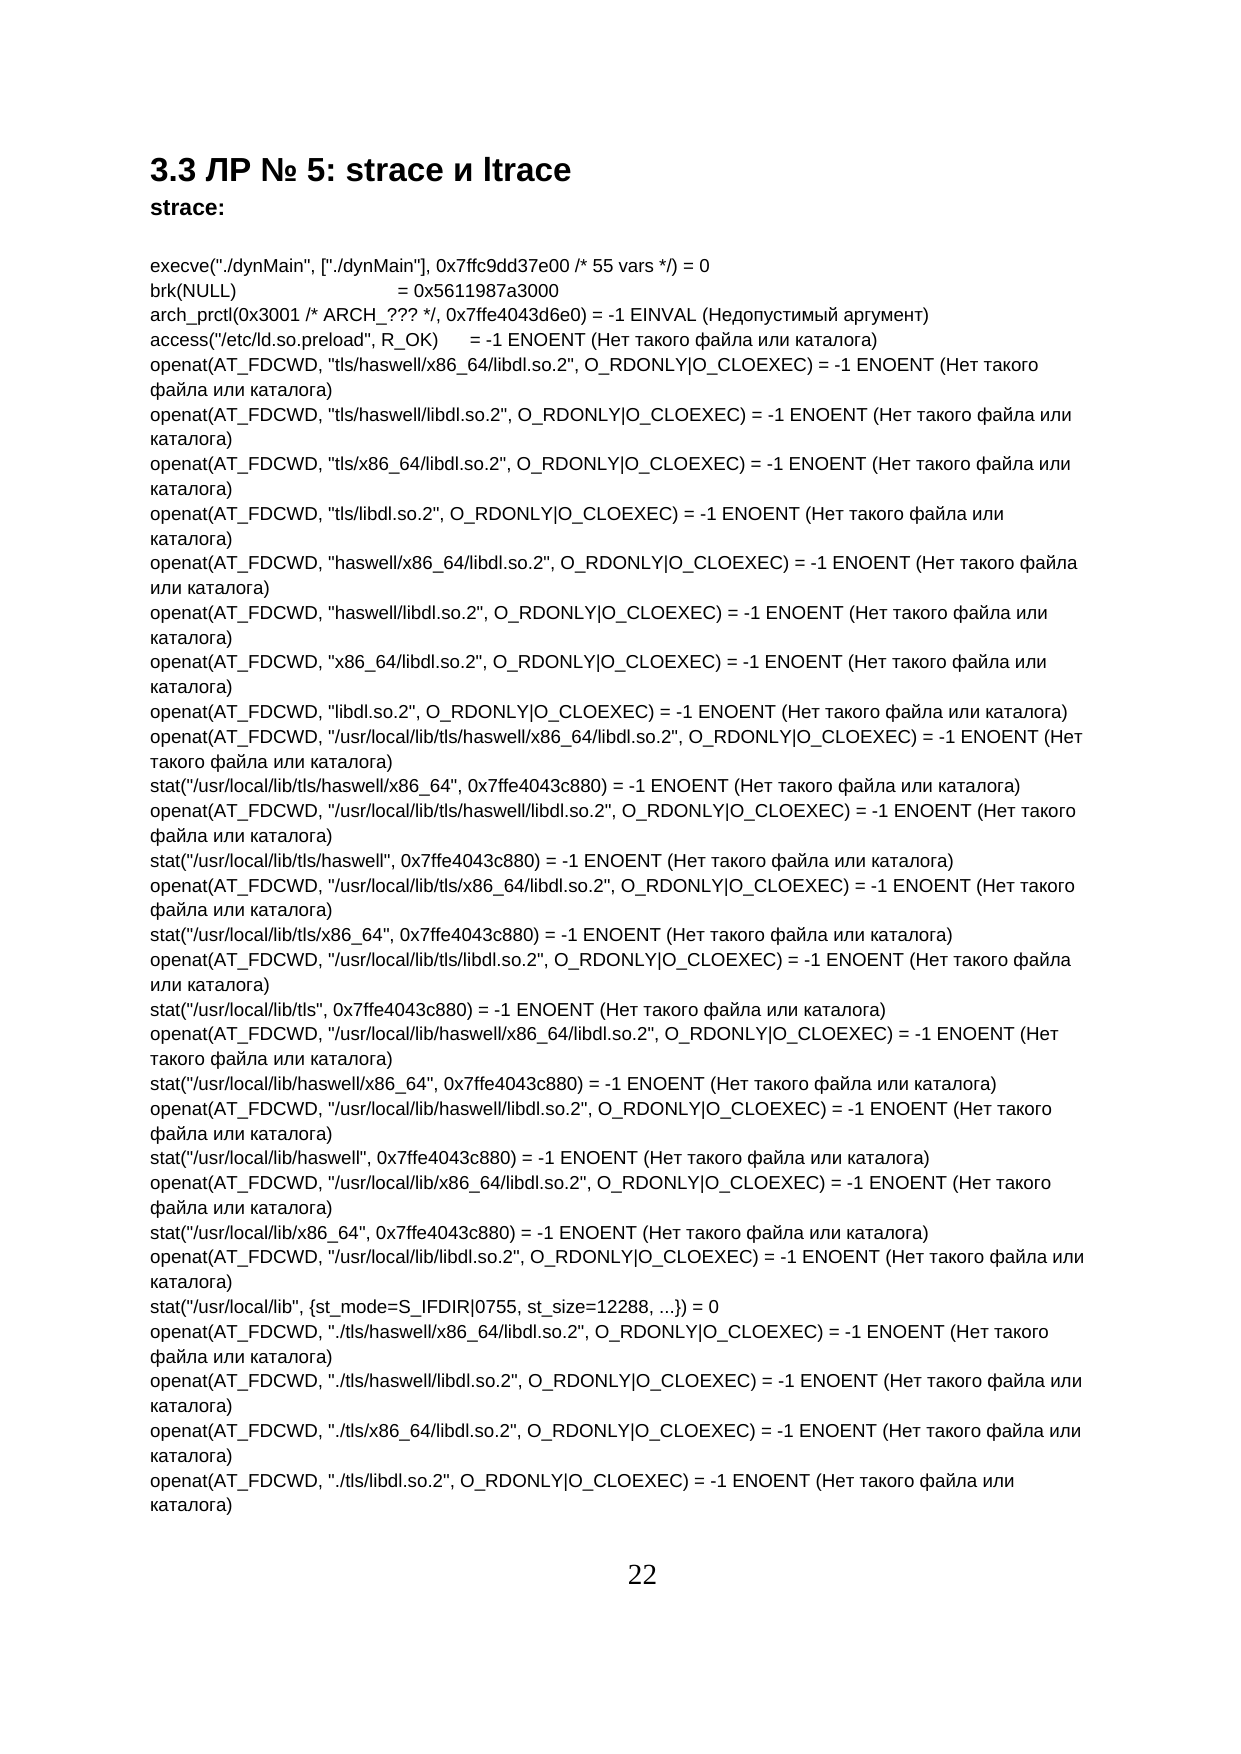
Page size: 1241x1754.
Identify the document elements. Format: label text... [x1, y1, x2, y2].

text openat(AT_FDCWD, "/usr/local/lib/libdl.so.2", O_RDONLY|O_CLOEXEC) = -1 ENOENT (Нет такого файла или каталога) [150, 1246, 1091, 1293]
text brk(NULL) = 0x5611987a3000 [150, 279, 1091, 301]
text openat(AT_FDCWD, "tls/x86_64/libdl.so.2", O_RDONLY|O_CLOEXEC) = -1 ENOENT (Нет такого файла или каталога) [150, 453, 1091, 499]
text openat(AT_FDCWD, "haswell/x86_64/libdl.so.2", O_RDONLY|O_CLOEXEC) = -1 ENOENT (Нет такого файла или каталога) [150, 552, 1091, 598]
text openat(AT_FDCWD, "x86_64/libdl.so.2", O_RDONLY|O_CLOEXEC) = -1 ENOENT (Нет такого файла или каталога) [150, 651, 1091, 698]
text openat(AT_FDCWD, "/usr/local/lib/haswell/libdl.so.2", O_RDONLY|O_CLOEXEC) = -1 ENOENT (Нет такого файла или каталога) [150, 1097, 1091, 1144]
text openat(AT_FDCWD, "/usr/local/lib/tls/haswell/x86_64/libdl.so.2", O_RDONLY|O_CLOEXEC) = -1 ENOENT (Нет такого файла или каталога) [150, 726, 1091, 772]
text openat(AT_FDCWD, "/usr/local/lib/x86_64/libdl.so.2", O_RDONLY|O_CLOEXEC) = -1 ENOENT (Нет такого файла или каталога) [150, 1172, 1091, 1218]
text openat(AT_FDCWD, "./tls/haswell/libdl.so.2", O_RDONLY|O_CLOEXEC) = -1 ENOENT (Нет такого файла или каталога) [150, 1370, 1091, 1417]
text stat("/usr/local/lib/haswell/x86_64", 0x7ffe4043c880) = -1 ENOENT (Нет такого файла или каталога) [150, 1073, 1091, 1094]
text openat(AT_FDCWD, "/usr/local/lib/tls/x86_64/libdl.so.2", O_RDONLY|O_CLOEXEC) = -1 ENOENT (Нет такого файла или каталога) [150, 874, 1091, 921]
text openat(AT_FDCWD, "./tls/libdl.so.2", O_RDONLY|O_CLOEXEC) = -1 ENOENT (Нет такого файла или каталога) [150, 1469, 1091, 1516]
text openat(AT_FDCWD, "tls/haswell/x86_64/libdl.so.2", O_RDONLY|O_CLOEXEC) = -1 ENOENT (Нет такого файла или каталога) [150, 354, 1091, 400]
text 3.3 ЛР № 5: strace и ltrace [150, 150, 1091, 188]
text openat(AT_FDCWD, "/usr/local/lib/tls/haswell/libdl.so.2", O_RDONLY|O_CLOEXEC) = -1 ENOENT (Нет такого файла или каталога) [150, 800, 1091, 846]
text openat(AT_FDCWD, "tls/libdl.so.2", O_RDONLY|O_CLOEXEC) = -1 ENOENT (Нет такого файла или каталога) [150, 502, 1091, 549]
text openat(AT_FDCWD, "/usr/local/lib/haswell/x86_64/libdl.so.2", O_RDONLY|O_CLOEXEC) = -1 ENOENT (Нет такого файла или каталога) [150, 1023, 1091, 1069]
text stat("/usr/local/lib/tls", 0x7ffe4043c880) = -1 ENOENT (Нет такого файла или каталога) [150, 998, 1091, 1020]
text openat(AT_FDCWD, "libdl.so.2", O_RDONLY|O_CLOEXEC) = -1 ENOENT (Нет такого файла или каталога) [150, 701, 1091, 722]
text stat("/usr/local/lib/tls/haswell/x86_64", 0x7ffe4043c880) = -1 ENOENT (Нет такого файла или каталога) [150, 775, 1091, 797]
text strace: [150, 194, 1091, 221]
text arch_prctl(0x3001 /* ARCH_??? */, 0x7ffe4043d6e0) = -1 EINVAL (Недопустимый аргумент) [150, 304, 1091, 326]
text openat(AT_FDCWD, "./tls/x86_64/libdl.so.2", O_RDONLY|O_CLOEXEC) = -1 ENOENT (Нет такого файла или каталога) [150, 1420, 1091, 1466]
text stat("/usr/local/lib/x86_64", 0x7ffe4043c880) = -1 ENOENT (Нет такого файла или каталога) [150, 1221, 1091, 1243]
text execve("./dynMain", ["./dynMain"], 0x7ffc9dd37e00 /* 55 vars */) = 0 [150, 254, 1091, 276]
text openat(AT_FDCWD, "tls/haswell/libdl.so.2", O_RDONLY|O_CLOEXEC) = -1 ENOENT (Нет такого файла или каталога) [150, 403, 1091, 450]
text openat(AT_FDCWD, "haswell/libdl.so.2", O_RDONLY|O_CLOEXEC) = -1 ENOENT (Нет такого файла или каталога) [150, 602, 1091, 648]
text stat("/usr/local/lib/tls/x86_64", 0x7ffe4043c880) = -1 ENOENT (Нет такого файла или каталога) [150, 924, 1091, 946]
text access("/etc/ld.so.preload", R_OK) = -1 ENOENT (Нет такого файла или каталога) [150, 329, 1091, 351]
text stat("/usr/local/lib", {st_mode=S_IFDIR|0755, st_size=12288, ...}) = 0 [150, 1296, 1091, 1317]
text openat(AT_FDCWD, "/usr/local/lib/tls/libdl.so.2", O_RDONLY|O_CLOEXEC) = -1 ENOENT (Нет такого файла или каталога) [150, 949, 1091, 995]
text stat("/usr/local/lib/tls/haswell", 0x7ffe4043c880) = -1 ENOENT (Нет такого файла или каталога) [150, 849, 1091, 871]
text openat(AT_FDCWD, "./tls/haswell/x86_64/libdl.so.2", O_RDONLY|O_CLOEXEC) = -1 ENOENT (Нет такого файла или каталога) [150, 1321, 1091, 1367]
text stat("/usr/local/lib/haswell", 0x7ffe4043c880) = -1 ENOENT (Нет такого файла или каталога) [150, 1147, 1091, 1169]
